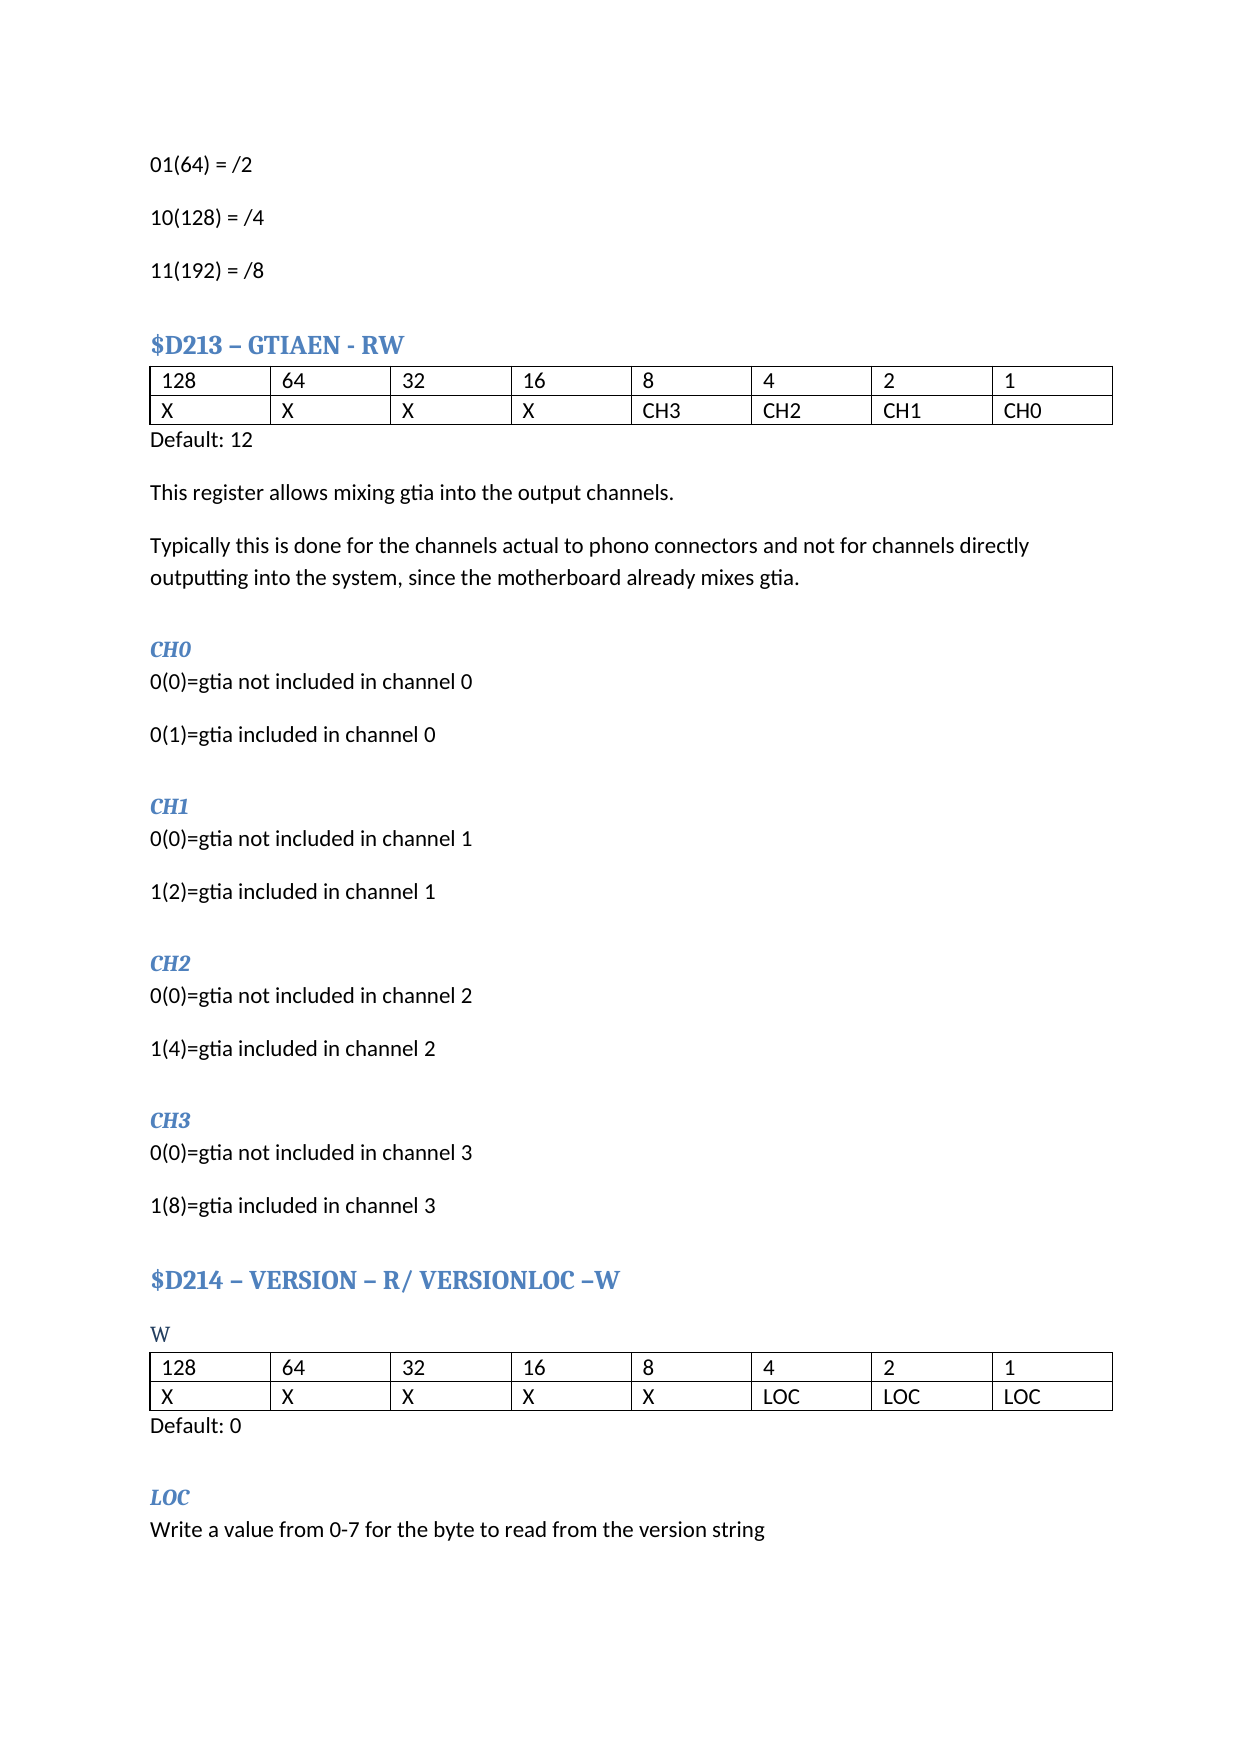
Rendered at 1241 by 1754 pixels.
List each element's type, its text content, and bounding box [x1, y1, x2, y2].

subtitle CH1 [150, 794, 1090, 820]
table_cell X [391, 1382, 511, 1410]
text Write a value from 0-7 for the byte to read from the version string [150, 1515, 1090, 1543]
subtitle CH0 [150, 637, 1090, 663]
text 0(0)=gtia not included in channel 2 [150, 981, 1090, 1009]
table_cell CH3 [632, 396, 751, 424]
table_header 32 [391, 367, 511, 395]
table_header 64 [271, 1353, 390, 1381]
table_cell CH0 [993, 396, 1112, 424]
text Default: 0 [150, 1411, 1090, 1439]
table_cell X [271, 396, 390, 424]
table_header 32 [391, 1353, 511, 1381]
subtitle $D213 – GTIAEN - RW [150, 330, 1090, 361]
subtitle LOC [150, 1485, 1090, 1511]
table_header 1 [993, 1353, 1112, 1381]
text 0(0)=gtia not included in channel 1 [150, 824, 1090, 852]
text 01(64) = /2 [150, 150, 1090, 178]
table_cell LOC [872, 1382, 992, 1410]
table_header 2 [872, 1353, 992, 1381]
table_header 4 [752, 367, 871, 395]
table_cell LOC [752, 1382, 871, 1410]
table_cell X [151, 396, 270, 424]
text 0(0)=gtia not included in channel 3 [150, 1138, 1090, 1166]
table_cell X [512, 1382, 631, 1410]
table_cell X [632, 1382, 751, 1410]
text 11(192) = /8 [150, 256, 1090, 284]
table_cell X [512, 396, 631, 424]
subtitle CH3 [150, 1108, 1090, 1134]
subtitle CH2 [150, 951, 1090, 977]
text Typically this is done for the channels actual to phono connectors and not for channels directly outputting into the system, since the motherboard already mixes gtia. [150, 531, 1090, 591]
table_cell LOC [993, 1382, 1112, 1410]
table_header 16 [512, 1353, 631, 1381]
table_header 8 [632, 367, 751, 395]
table_cell CH1 [872, 396, 992, 424]
table_header 8 [632, 1353, 751, 1381]
text 1(8)=gtia included in channel 3 [150, 1191, 1090, 1219]
table_cell X [151, 1382, 270, 1410]
table_header 16 [512, 367, 631, 395]
subtitle $D214 – VERSION – R/ VERSIONLOC –W [150, 1265, 1090, 1296]
table_header 2 [872, 367, 992, 395]
text 1(4)=gtia included in channel 2 [150, 1034, 1090, 1062]
table_header 128 [151, 1353, 270, 1381]
table_header 128 [151, 367, 270, 395]
table_cell CH2 [752, 396, 871, 424]
text 1(2)=gtia included in channel 1 [150, 877, 1090, 905]
table_header 64 [271, 367, 390, 395]
table_cell X [391, 396, 511, 424]
text This register allows mixing gtia into the output channels. [150, 478, 1090, 506]
text 10(128) = /4 [150, 203, 1090, 231]
table_header 1 [993, 367, 1112, 395]
table_header 4 [752, 1353, 871, 1381]
table_cell X [271, 1382, 390, 1410]
text 0(1)=gtia included in channel 0 [150, 720, 1090, 748]
subtitle W [150, 1322, 1090, 1348]
text 0(0)=gtia not included in channel 0 [150, 667, 1090, 695]
text Default: 12 [150, 425, 1090, 453]
